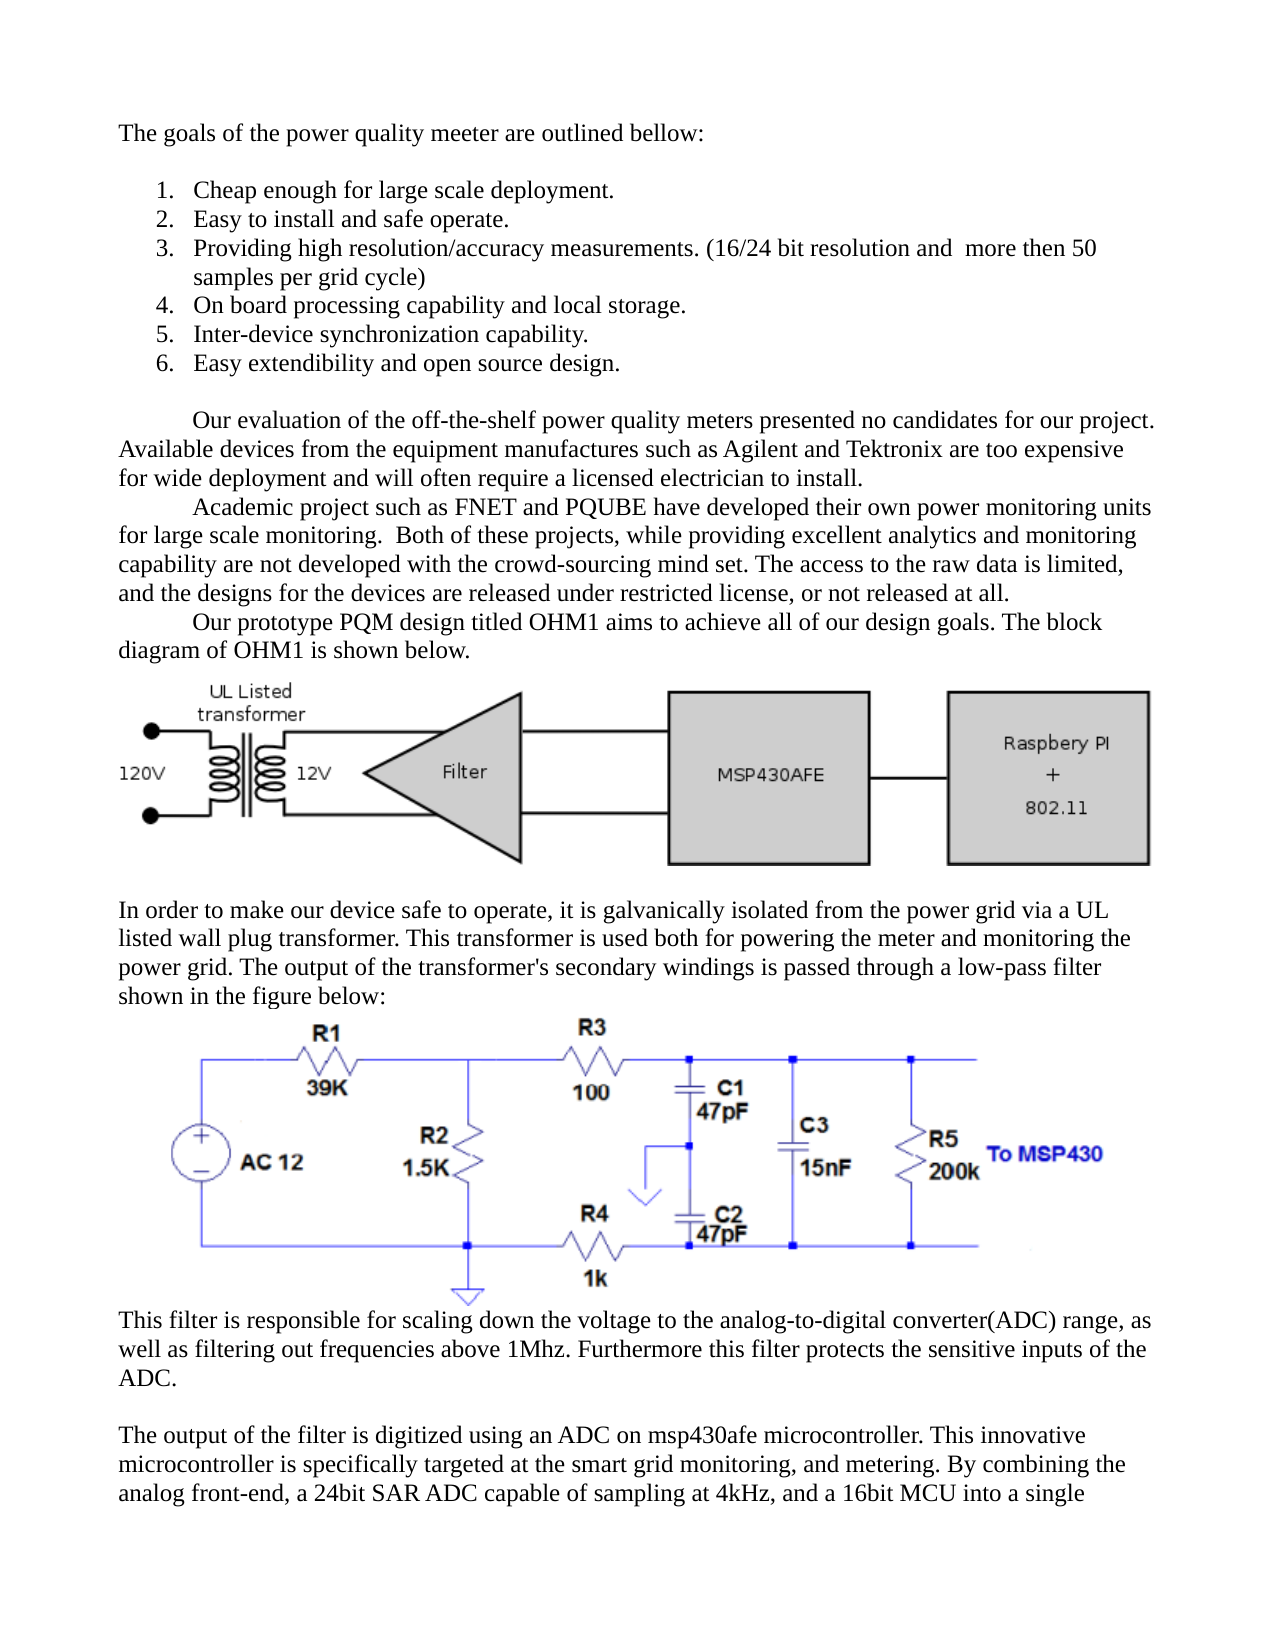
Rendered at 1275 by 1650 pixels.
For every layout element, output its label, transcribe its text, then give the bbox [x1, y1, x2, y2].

list Cheap enough for large scale deployment. [156, 176, 1157, 204]
list Providing high resolution/accuracy measurements. (16/24 bit resolution and more then 50 samples per grid cycle) [156, 233, 1157, 291]
list Easy to install and safe operate. [156, 204, 1157, 233]
text Our prototype PQM design titled OHM1 aims to achieve all of our design goals. The block diagram of OHM1 is shown below. [118, 607, 1157, 664]
text The output of the filter is digitized using an ADC on msp430afe microcontroller. This innovative microcontroller is specifically targeted at the smart grid monitoring, and metering. By combining the analog front-end, a 24bit SAR ADC capable of sampling at 4kHz, and a 16bit MCU into a single [118, 1420, 1157, 1506]
text The goals of the power quality meeter are outlined bellow: [118, 118, 1157, 147]
list Easy extendibility and open source design. [156, 348, 1157, 377]
list Inter-device synchronization capability. [156, 319, 1157, 348]
list On board processing capability and local storage. [156, 291, 1157, 319]
text Academic project such as FNET and PQUBE have developed their own power monitoring units for large scale monitoring. Both of these projects, while providing excellent analytics and monitoring capability are not developed with the crowd-sourcing mind set. The access to the raw data is limited, and the designs for the devices are released under restricted license, or not released at all. [118, 492, 1157, 607]
text In order to make our device safe to operate, it is galvanically isolated from the power grid via a UL listed wall plug transformer. This transformer is used both for powering the meter and monitoring the power grid. The output of the transformer's secondary windings is passed through a low-pass filter shown in the figure below: [118, 895, 1157, 1010]
picture [171, 1009, 1105, 1306]
text This filter is responsible for scaling down the voltage to the analog-to-digital converter(ADC) range, as well as filtering out frequencies above 1Mhz. Furthermore this filter protects the sensitive inputs of the ADC. [118, 1010, 1157, 1391]
text Our evaluation of the off-the-shelf power quality meters presented no candidates for our project. Available devices from the equipment manufactures such as Agilent and Tektronix are too expensive for wide deployment and will often require a licensed electrician to install. [118, 406, 1157, 492]
picture [118, 681, 1157, 866]
